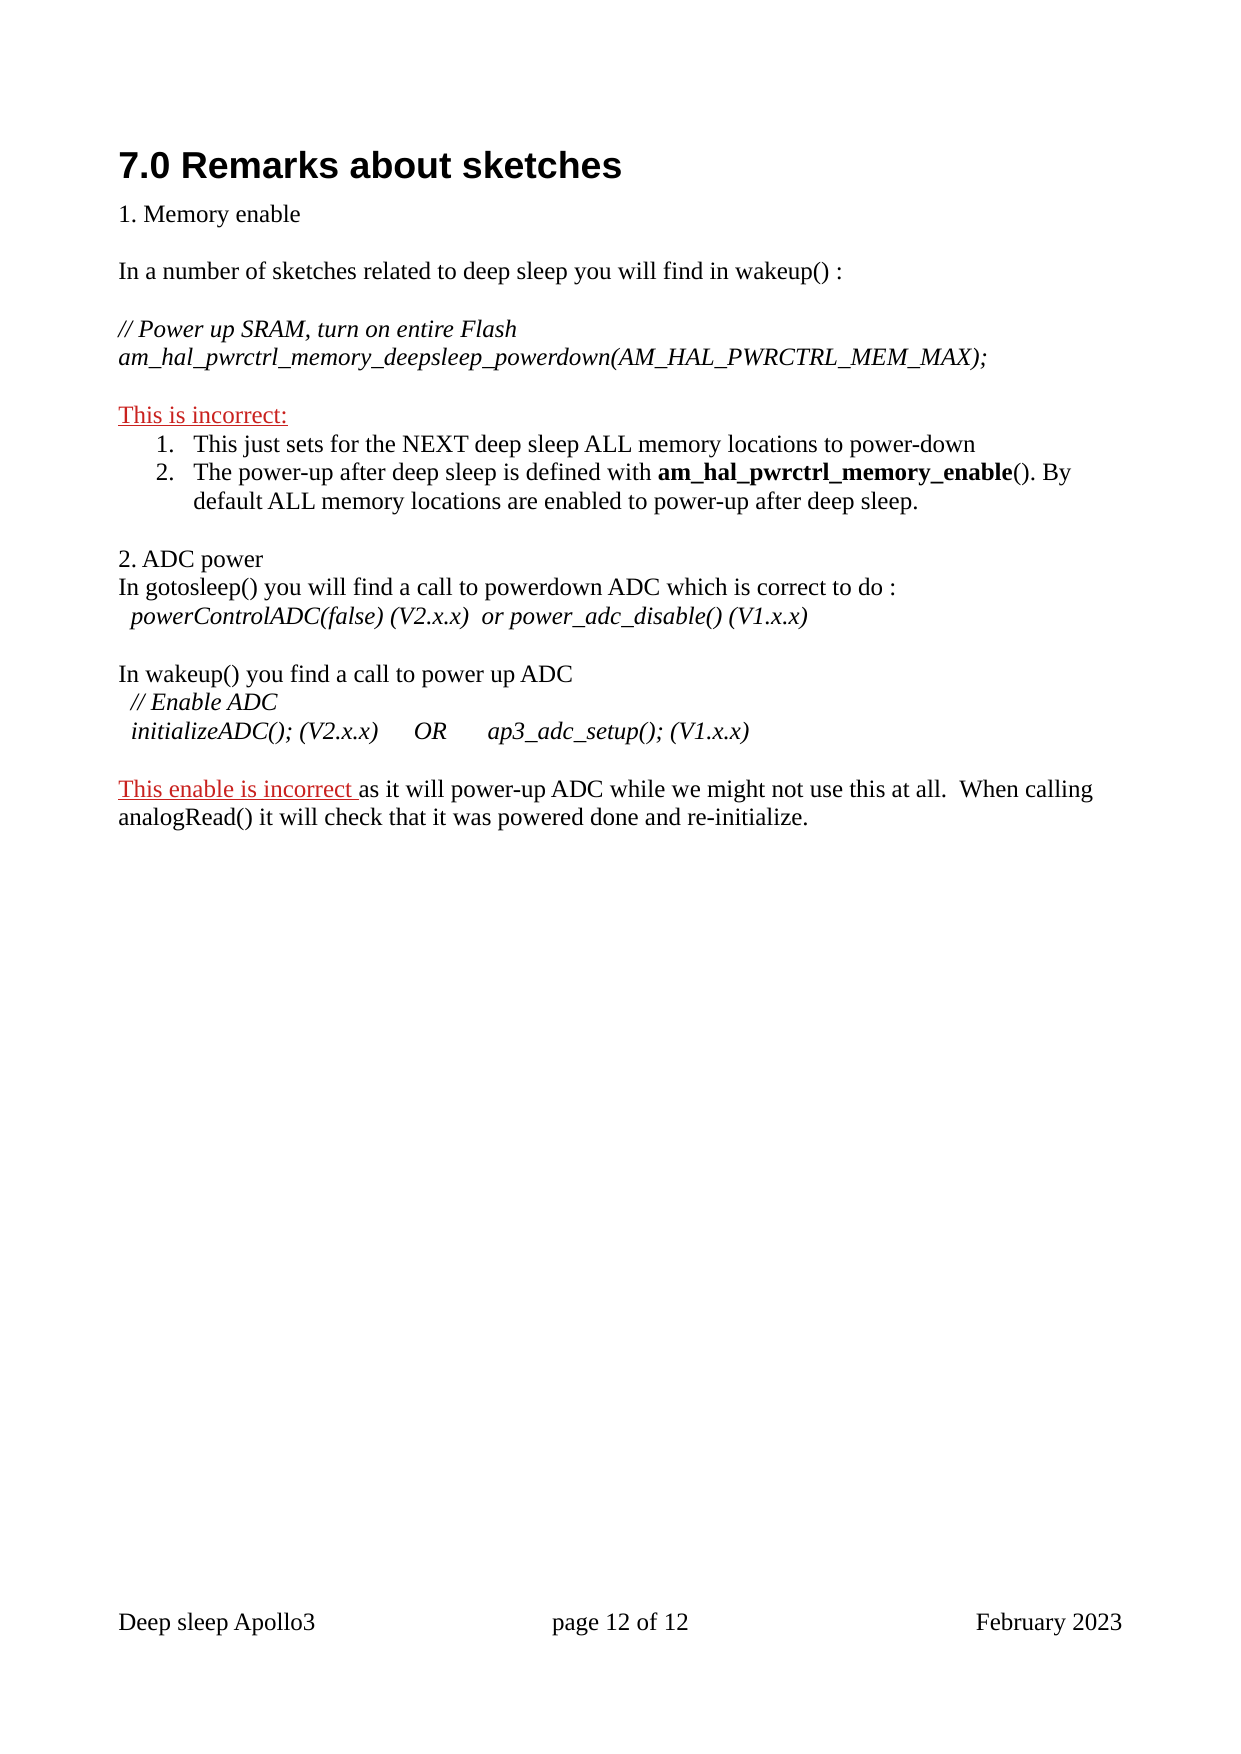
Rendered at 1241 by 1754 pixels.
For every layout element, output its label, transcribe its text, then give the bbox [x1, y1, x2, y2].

text In gotosleep() you will find a call to powerdown ADC which is correct to do : [118, 572, 1122, 601]
text In a number of sketches related to deep sleep you will find in wakeup() : [118, 256, 1122, 285]
text powerControlADC(false) (V2.x.x) or power_adc_disable() (V1.x.x) [118, 601, 1122, 630]
text In wakeup() you find a call to power up ADC [118, 659, 1122, 687]
text This is incorrect: [118, 400, 1122, 429]
list The power-up after deep sleep is defined with am_hal_pwrctrl_memory_enable(). By default ALL memory locations are enabled to power-up after deep sleep. [156, 457, 1122, 515]
text This enable is incorrect as it will power-up ADC while we might not use this at all. When calling analogRead() it will check that it was powered done and re-initialize. [118, 774, 1122, 831]
list This just sets for the NEXT deep sleep ALL memory locations to power-down [156, 429, 1122, 457]
text 2. ADC power [118, 544, 1122, 572]
text am_hal_pwrctrl_memory_deepsleep_powerdown(AM_HAL_PWRCTRL_MEM_MAX); [118, 342, 1122, 371]
text 1. Memory enable [118, 199, 1122, 227]
text // Enable ADC [118, 687, 1122, 716]
text // Power up SRAM, turn on entire Flash [118, 314, 1122, 342]
subtitle 7.0 Remarks about sketches [118, 143, 1122, 186]
text initializeADC(); (V2.x.x) OR ap3_adc_setup(); (V1.x.x) [118, 716, 1122, 745]
